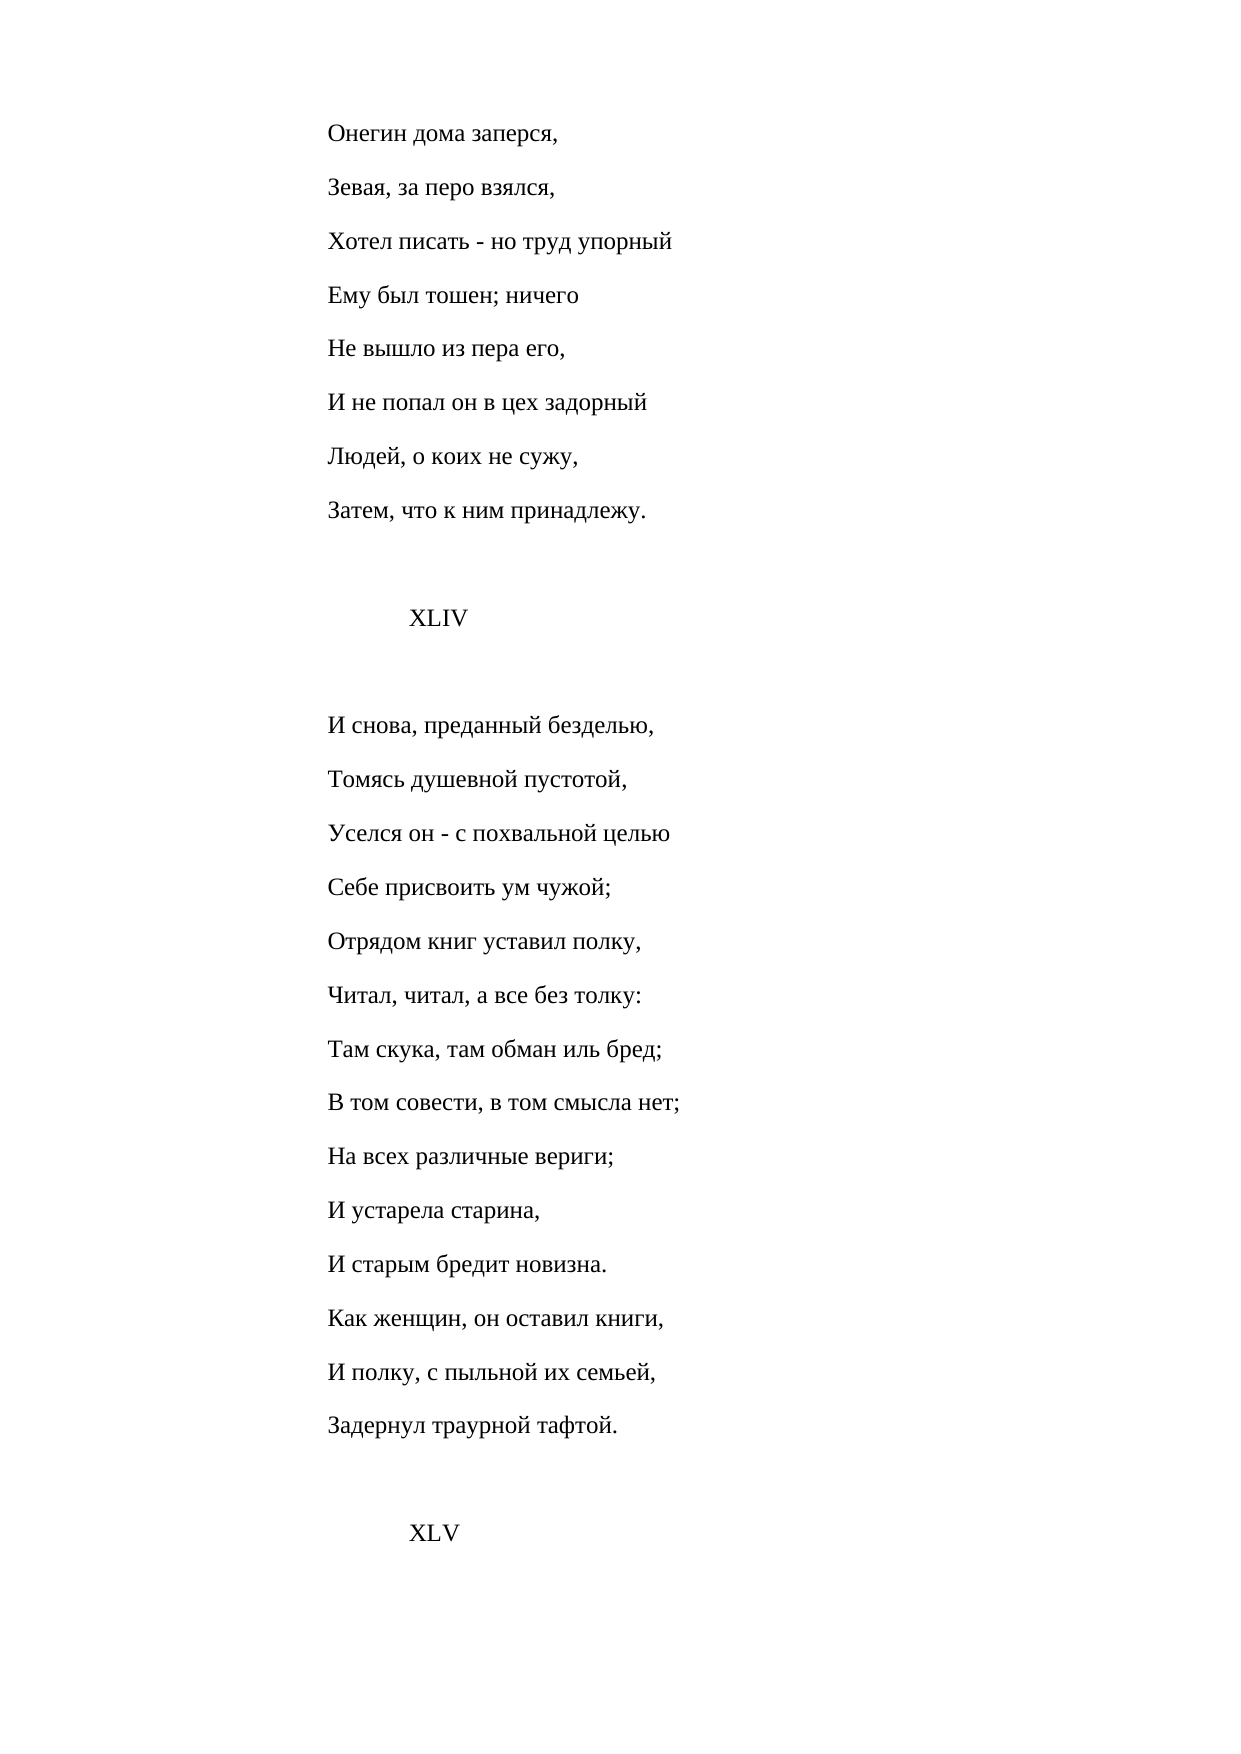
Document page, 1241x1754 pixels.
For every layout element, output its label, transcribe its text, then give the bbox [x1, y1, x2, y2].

text На всех различные вериги; [177, 1141, 1152, 1170]
text ХLIV [177, 603, 1152, 632]
text И снова, преданный безделью, [177, 711, 1152, 739]
text Зевая, за перо взялся, [177, 172, 1152, 201]
text Ему был тошен; ничего [177, 280, 1152, 308]
text И устарела старина, [177, 1195, 1152, 1224]
text Отрядом книг уставил полку, [177, 926, 1152, 955]
text Томясь душевной пустотой, [177, 764, 1152, 793]
text Там скука, там обман иль бред; [177, 1034, 1152, 1062]
text Задернул траурной тафтой. [177, 1411, 1152, 1439]
text И полку, с пыльной их семьей, [177, 1357, 1152, 1386]
text Онегин дома заперся, [177, 118, 1152, 147]
text Не вышло из пера его, [177, 333, 1152, 362]
text Людей, о коих не сужу, [177, 441, 1152, 470]
text В том совести, в том смысла нет; [177, 1087, 1152, 1116]
text Себе присвоить ум чужой; [177, 872, 1152, 901]
text Читал, читал, а все без толку: [177, 980, 1152, 1008]
text Хотел писать - но труд упорный [177, 226, 1152, 254]
text Как женщин, он оставил книги, [177, 1303, 1152, 1332]
text Уселся он - с похвальной целью [177, 818, 1152, 847]
text Затем, что к ним принадлежу. [177, 495, 1152, 524]
text ХLV [177, 1518, 1152, 1547]
text И не попал он в цех задорный [177, 387, 1152, 416]
text И старым бредит новизна. [177, 1249, 1152, 1278]
